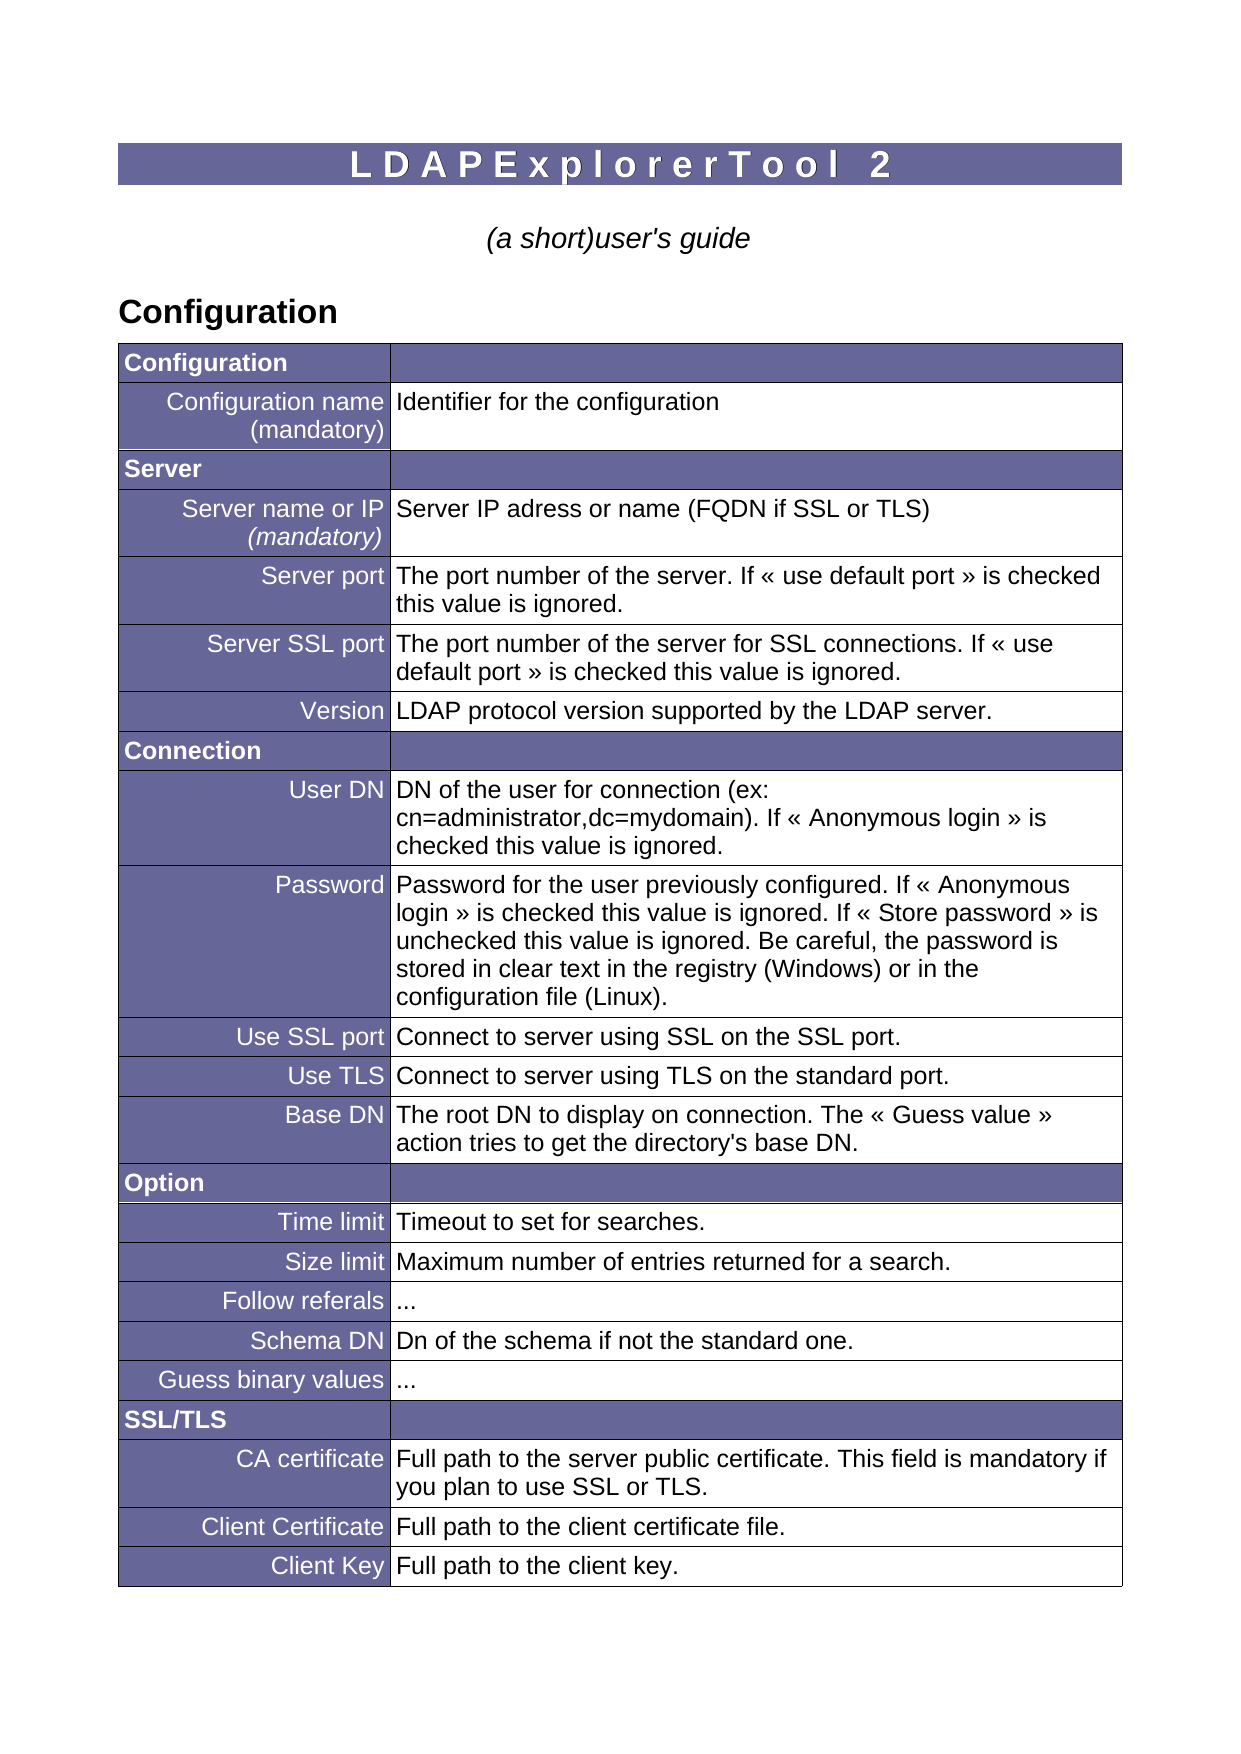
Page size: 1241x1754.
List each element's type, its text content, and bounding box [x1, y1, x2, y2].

table_cell Version [119, 692, 390, 731]
table_cell Base DN [119, 1097, 390, 1163]
table_cell DN of the user for connection (ex: cn=administrator,dc=mydomain). If « Anonymous login » is checked this value is ignored. [391, 771, 1122, 865]
table_cell User DN [119, 771, 390, 865]
table_cell Schema DN [119, 1322, 390, 1360]
table_header Configuration [119, 344, 390, 382]
table_cell Identifier for the configuration [391, 383, 1122, 449]
subtitle (a short)user's guide [118, 222, 1122, 255]
table_cell Server name or IP (mandatory) [119, 490, 390, 556]
table_cell Dn of the schema if not the standard one. [391, 1322, 1122, 1360]
table_cell Server [119, 451, 390, 489]
table_cell Client Key [119, 1547, 390, 1586]
table_cell Server port [119, 557, 390, 624]
table_cell Maximum number of entries returned for a search. [391, 1243, 1122, 1281]
table_cell [391, 1401, 1122, 1439]
table_cell Client Certificate [119, 1508, 390, 1546]
table_cell Connect to server using TLS on the standard port. [391, 1057, 1122, 1096]
table_cell Configuration name (mandatory) [119, 383, 390, 449]
table_cell Time limit [119, 1204, 390, 1242]
table_cell Connect to server using SSL on the SSL port. [391, 1018, 1122, 1056]
table_cell Connection [119, 732, 390, 770]
table_cell Size limit [119, 1243, 390, 1281]
table_cell The root DN to display on connection. The « Guess value » action tries to get the directory's base DN. [391, 1097, 1122, 1163]
table_cell [391, 1164, 1122, 1202]
table_cell Full path to the client key. [391, 1547, 1122, 1586]
subtitle Configuration [118, 293, 1122, 330]
table_cell The port number of the server. If « use default port » is checked this value is ignored. [391, 557, 1122, 624]
table_cell Guess binary values [119, 1361, 390, 1400]
table_cell Password [119, 866, 390, 1017]
table_cell Use TLS [119, 1057, 390, 1096]
table_cell CA certificate [119, 1440, 390, 1507]
table_cell Use SSL port [119, 1018, 390, 1056]
table_cell Password for the user previously configured. If « Anonymous login » is checked this value is ignored. If « Store password » is unchecked this value is ignored. Be careful, the password is stored in clear text in the registry (Windows) or in the configuration file (Linux). [391, 866, 1122, 1017]
table_cell [391, 732, 1122, 770]
table_cell ... [391, 1282, 1122, 1321]
table_cell [391, 451, 1122, 489]
table_cell Server IP adress or name (FQDN if SSL or TLS) [391, 490, 1122, 556]
table_cell The port number of the server for SSL connections. If « use default port » is checked this value is ignored. [391, 625, 1122, 691]
table_cell LDAP protocol version supported by the LDAP server. [391, 692, 1122, 731]
table_cell Server SSL port [119, 625, 390, 691]
table_cell ... [391, 1361, 1122, 1400]
table_cell Option [119, 1164, 390, 1202]
title LDAPExplorerTool 2 [118, 143, 1122, 185]
table_header [391, 344, 1122, 382]
table_cell SSL/TLS [119, 1401, 390, 1439]
table_cell Follow referals [119, 1282, 390, 1321]
table_cell Full path to the client certificate file. [391, 1508, 1122, 1546]
table_cell Full path to the server public certificate. This field is mandatory if you plan to use SSL or TLS. [391, 1440, 1122, 1507]
table_cell Timeout to set for searches. [391, 1204, 1122, 1242]
